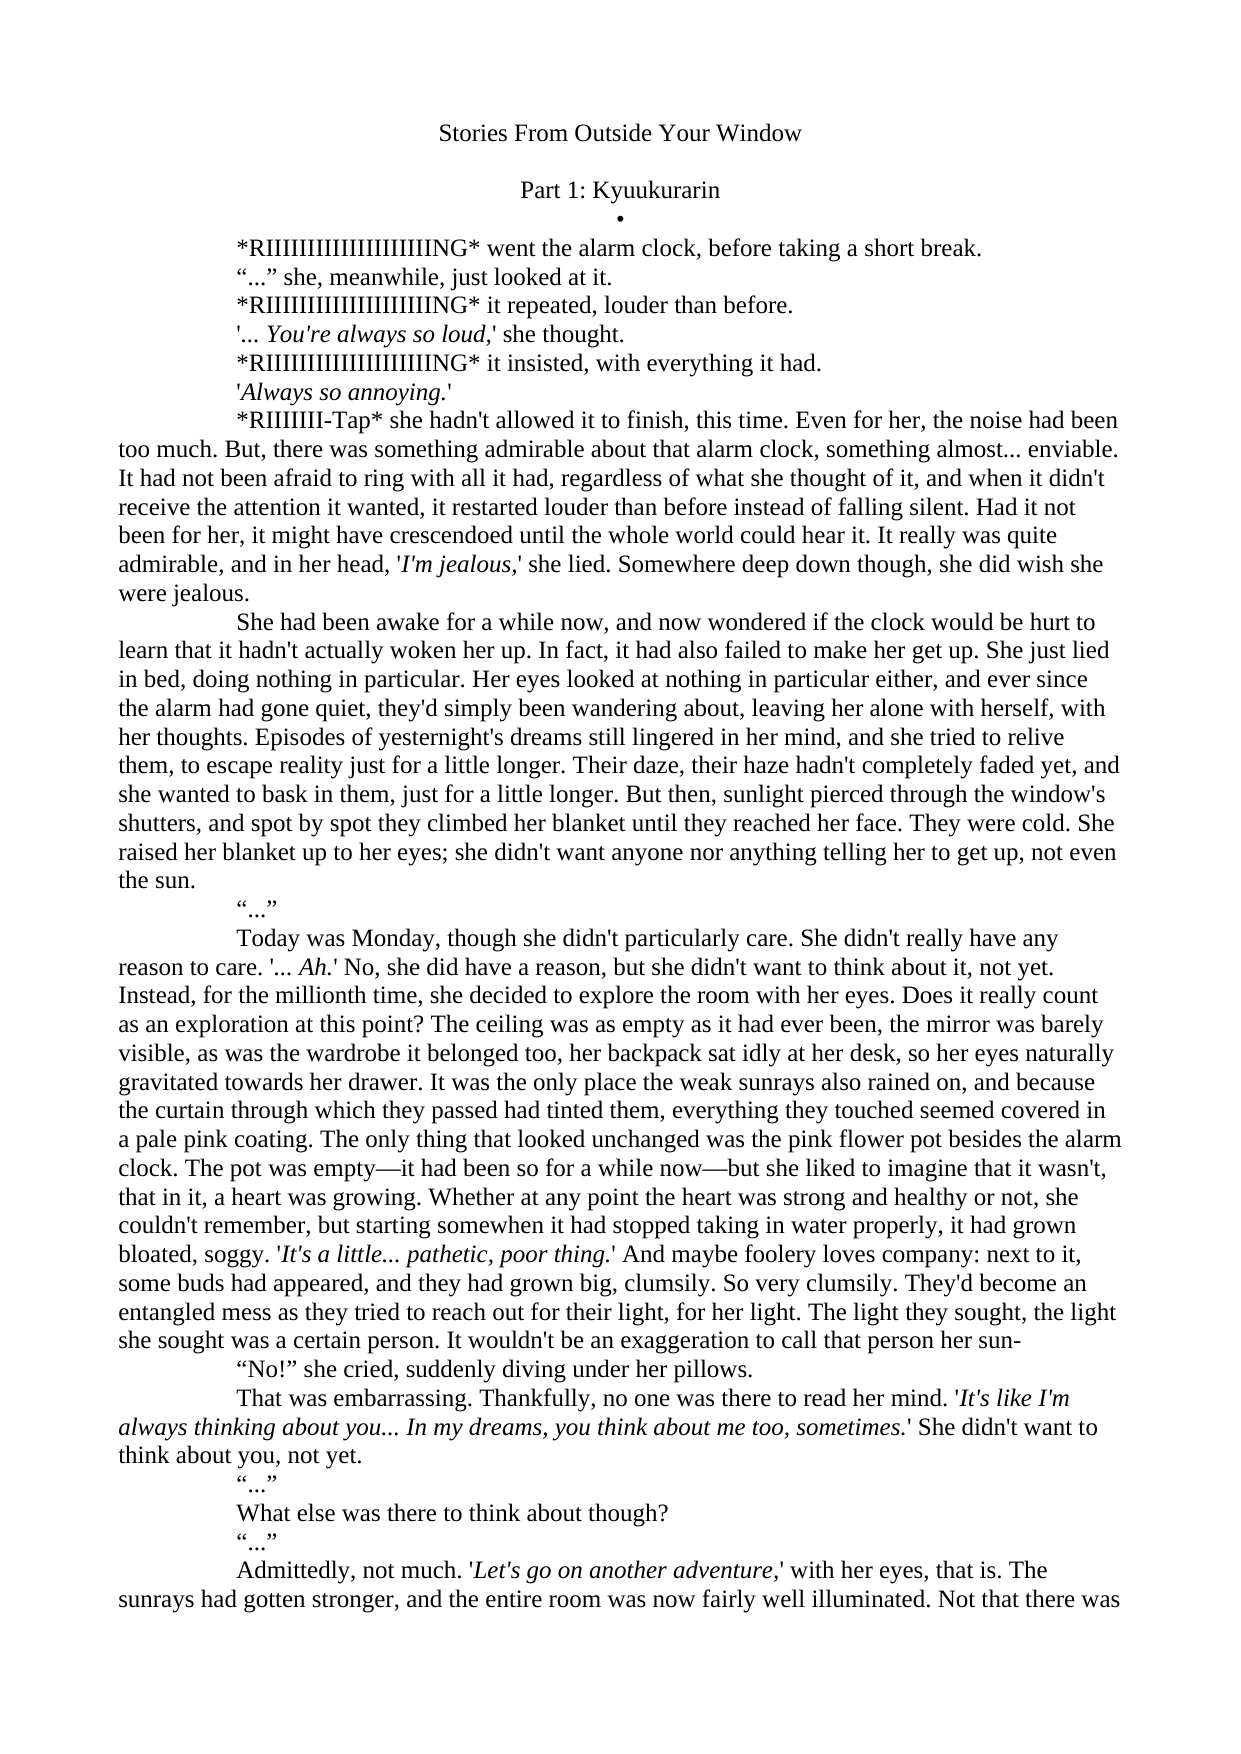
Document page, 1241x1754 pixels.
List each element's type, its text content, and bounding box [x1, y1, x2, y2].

text 'Always so annoying.' [118, 377, 1122, 406]
text Admittedly, not much. 'Let's go on another adventure,' with her eyes, that is. The sunrays had gotten stronger, and the entire room was now fairly well illuminated. Not that there was [118, 1556, 1122, 1613]
text “...” [118, 894, 1122, 923]
text • [118, 204, 1122, 233]
text *RIIIIIIIIIIIIIIIIIIIING* it repeated, louder than before. [118, 291, 1122, 319]
text *RIIIIIIIIIIIIIIIIIIIING* went the alarm clock, before taking a short break. [118, 233, 1122, 262]
text That was embarrassing. Thankfully, no one was there to read her mind. 'It's like I'm always thinking about you... In my dreams, you think about me too, sometimes.' She didn't want to think about you, not yet. [118, 1383, 1122, 1469]
text '... You're always so loud,' she thought. [118, 319, 1122, 348]
text “No!” she cried, suddenly diving under her pillows. [118, 1354, 1122, 1383]
text *RIIIIIIIIIIIIIIIIIIIING* it insisted, with everything it had. [118, 348, 1122, 377]
text “...” [118, 1469, 1122, 1498]
text What else was there to think about though? [118, 1498, 1122, 1527]
text “...” she, meanwhile, just looked at it. [118, 262, 1122, 291]
text Part 1: Kyuukurarin [118, 176, 1122, 204]
text “...” [118, 1527, 1122, 1556]
text Stories From Outside Your Window [118, 118, 1122, 147]
text Today was Monday, though she didn't particularly care. She didn't really have any reason to care. '... Ah.' No, she did have a reason, but she didn't want to think about it, not yet. Instead, for the millionth time, she decided to explore the room with her eyes. Does it really count as an exploration at this point? The ceiling was as empty as it had ever been, the mirror was barely visible, as was the wardrobe it belonged too, her backpack sat idly at her desk, so her eyes naturally gravitated towards her drawer. It was the only place the weak sunrays also rained on, and because the curtain through which they passed had tinted them, everything they touched seemed covered in a pale pink coating. The only thing that looked unchanged was the pink flower pot besides the alarm clock. The pot was empty—it had been so for a while now—but she liked to imagine that it wasn't, that in it, a heart was growing. Whether at any point the heart was strong and healthy or not, she couldn't remember, but starting somewhen it had stopped taking in water properly, it had grown bloated, soggy. 'It's a little... pathetic, poor thing.' And maybe foolery loves company: next to it, some buds had appeared, and they had grown big, clumsily. So very clumsily. They'd become an entangled mess as they tried to reach out for their light, for her light. The light they sought, the light she sought was a certain person. It wouldn't be an exaggeration to call that person her sun- [118, 923, 1122, 1354]
text *RIIIIIII-Tap* she hadn't allowed it to finish, this time. Even for her, the noise had been too much. But, there was something admirable about that alarm clock, something almost... enviable. It had not been afraid to ring with all it had, regardless of what she thought of it, and when it didn't receive the attention it wanted, it restarted louder than before instead of falling silent. Had it not been for her, it might have crescendoed until the whole world could hear it. It really was quite admirable, and in her head, 'I'm jealous,' she lied. Somewhere deep down though, she did wish she were jealous. [118, 406, 1122, 607]
text She had been awake for a while now, and now wondered if the clock would be hurt to learn that it hadn't actually woken her up. In fact, it had also failed to make her get up. She just lied in bed, doing nothing in particular. Her eyes looked at nothing in particular either, and ever since the alarm had gone quiet, they'd simply been wandering about, leaving her alone with herself, with her thoughts. Episodes of yesternight's dreams still lingered in her mind, and she tried to relive them, to escape reality just for a little longer. Their daze, their haze hadn't completely faded yet, and she wanted to bask in them, just for a little longer. But then, sunlight pierced through the window's shutters, and spot by spot they climbed her blanket until they reached her face. They were cold. She raised her blanket up to her eyes; she didn't want anyone nor anything telling her to get up, not even the sun. [118, 607, 1122, 894]
